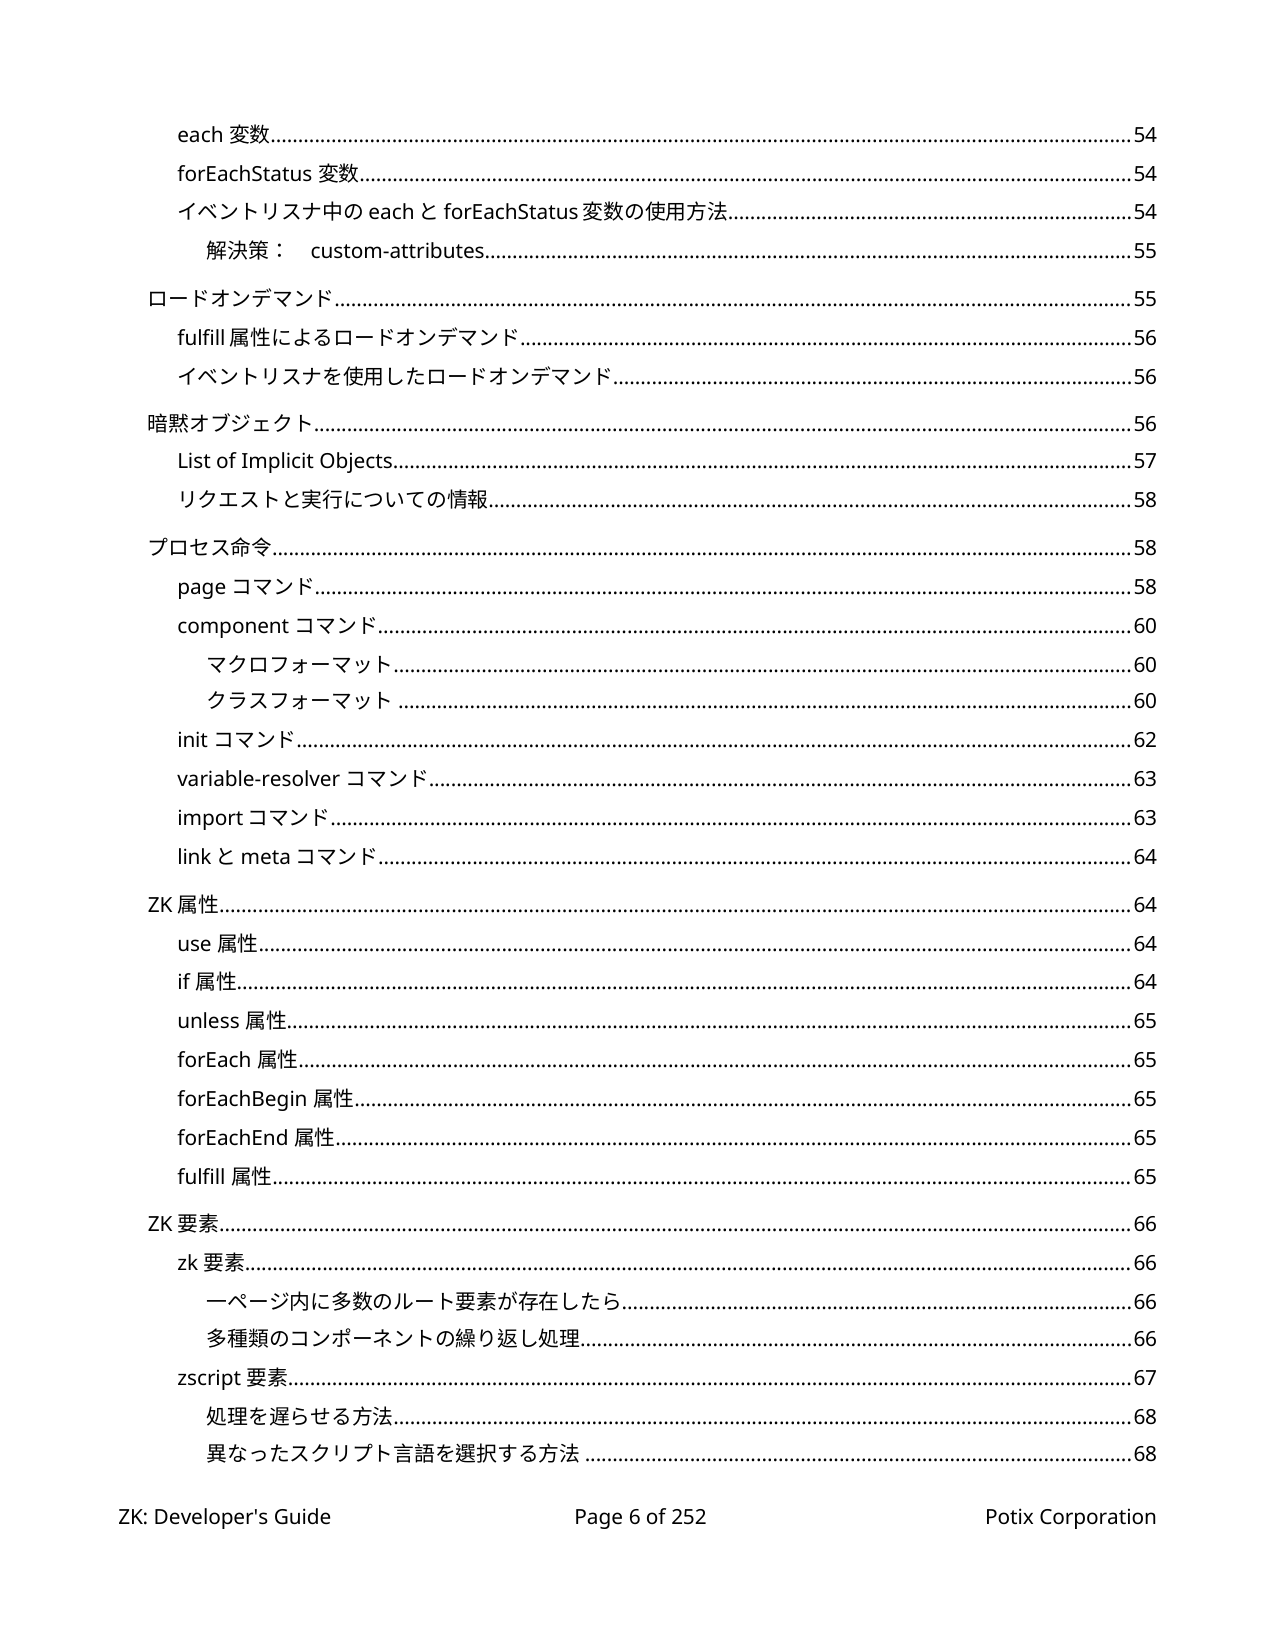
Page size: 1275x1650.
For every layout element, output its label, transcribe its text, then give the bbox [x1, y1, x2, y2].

text List of Implicit Objects 57 [177, 447, 1157, 475]
text zscript 要素 67 [177, 1361, 1157, 1391]
text 多種類のコンポーネントの繰り返し処理 66 [207, 1322, 1157, 1352]
text fulfill 属性 65 [177, 1160, 1157, 1190]
text イベントリスナ中のeachとforEachStatus変数の使用方法 54 [177, 196, 1157, 226]
text ZK 要素 66 [148, 1208, 1157, 1238]
text イベントリスナを使用したロードオンデマンド 56 [177, 360, 1157, 390]
text 解決策： custom-attributes 55 [207, 235, 1157, 265]
text component コマンド 60 [177, 609, 1157, 639]
text variable-resolver コマンド 63 [177, 763, 1157, 793]
text 一ページ内に多数のルート要素が存在したら 66 [207, 1286, 1157, 1316]
text プロセス命令 58 [148, 531, 1157, 561]
text forEach 属性 65 [177, 1043, 1157, 1073]
text fulfill属性によるロードオンデマンド 56 [177, 321, 1157, 351]
text マクロフォーマット 60 [207, 648, 1157, 678]
text unless 属性 65 [177, 1005, 1157, 1035]
text zk 要素 66 [177, 1247, 1157, 1277]
text linkとmetaコマンド 64 [177, 840, 1157, 870]
text リクエストと実行についての情報 58 [177, 484, 1157, 514]
text 異なったスクリプト言語を選択する方法 68 [207, 1437, 1157, 1467]
text forEachStatus 変数 54 [177, 157, 1157, 187]
text init コマンド 62 [177, 724, 1157, 754]
text ZK 属性 64 [148, 888, 1157, 918]
text forEachEnd 属性 65 [177, 1121, 1157, 1151]
text importコマンド 63 [177, 802, 1157, 832]
text each 変数 54 [177, 118, 1157, 148]
text クラスフォーマット 60 [207, 685, 1157, 715]
text page コマンド 58 [177, 570, 1157, 600]
text use 属性 64 [177, 927, 1157, 957]
text if 属性 64 [177, 966, 1157, 996]
text ロードオンデマンド 55 [148, 282, 1157, 312]
text forEachBegin 属性 65 [177, 1082, 1157, 1112]
text 処理を遅らせる方法 68 [207, 1400, 1157, 1430]
text 暗黙オブジェクト 56 [148, 408, 1157, 438]
